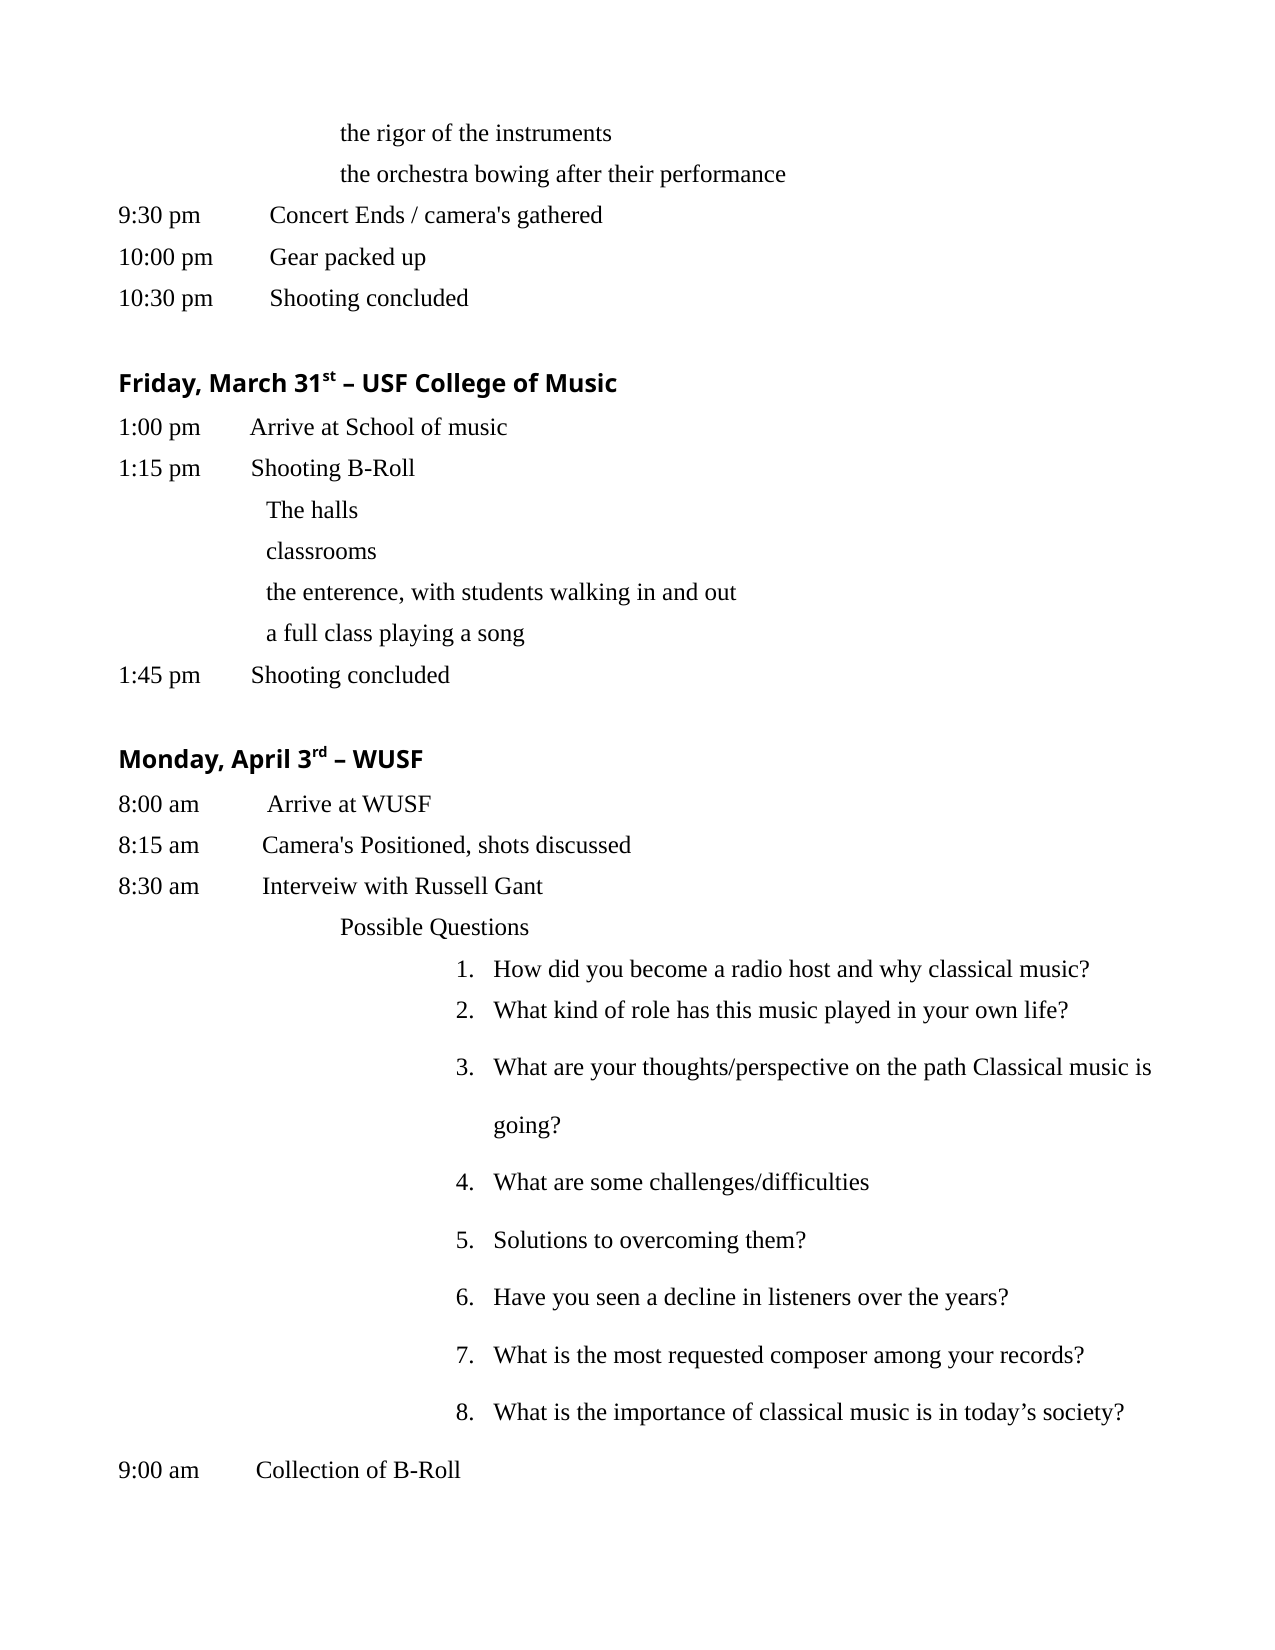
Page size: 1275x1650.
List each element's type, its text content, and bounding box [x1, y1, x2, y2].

list What are your thoughts/perspective on the path Classical music is going? [456, 1052, 1157, 1139]
text The halls [118, 495, 1157, 523]
text 1:00 pm Arrive at School of music [118, 412, 1157, 441]
text Friday, March 31st – USF College of Music [118, 366, 1157, 400]
text 8:15 am Camera's Positioned, shots discussed [118, 830, 1157, 859]
list What are some challenges/difficulties [456, 1167, 1157, 1196]
text Possible Questions [118, 912, 1157, 941]
text 8:00 am Arrive at WUSF [118, 789, 1157, 817]
list What kind of role has this music played in your own life? [456, 995, 1157, 1024]
text 8:30 am Interveiw with Russell Gant [118, 871, 1157, 900]
list What is the importance of classical music is in today’s society? [456, 1397, 1157, 1426]
text 10:30 pm Shooting concluded [118, 283, 1157, 312]
text a full class playing a song [118, 618, 1157, 647]
text classrooms [118, 536, 1157, 565]
text Monday, April 3rd – WUSF [118, 742, 1157, 776]
list How did you become a radio host and why classical music? [456, 954, 1157, 982]
text 1:15 pm Shooting B-Roll [118, 453, 1157, 482]
list Have you seen a decline in listeners over the years? [456, 1282, 1157, 1311]
text 9:00 am Collection of B-Roll [118, 1455, 1157, 1484]
text the orchestra bowing after their performance [118, 159, 1157, 188]
text the enterence, with students walking in and out [118, 577, 1157, 606]
text 9:30 pm Concert Ends / camera's gathered [118, 201, 1157, 229]
list What is the most requested composer among your records? [456, 1340, 1157, 1369]
text 10:00 pm Gear packed up [118, 242, 1157, 271]
text the rigor of the instruments [118, 118, 1157, 147]
list Solutions to overcoming them? [456, 1225, 1157, 1254]
text 1:45 pm Shooting concluded [118, 660, 1157, 688]
